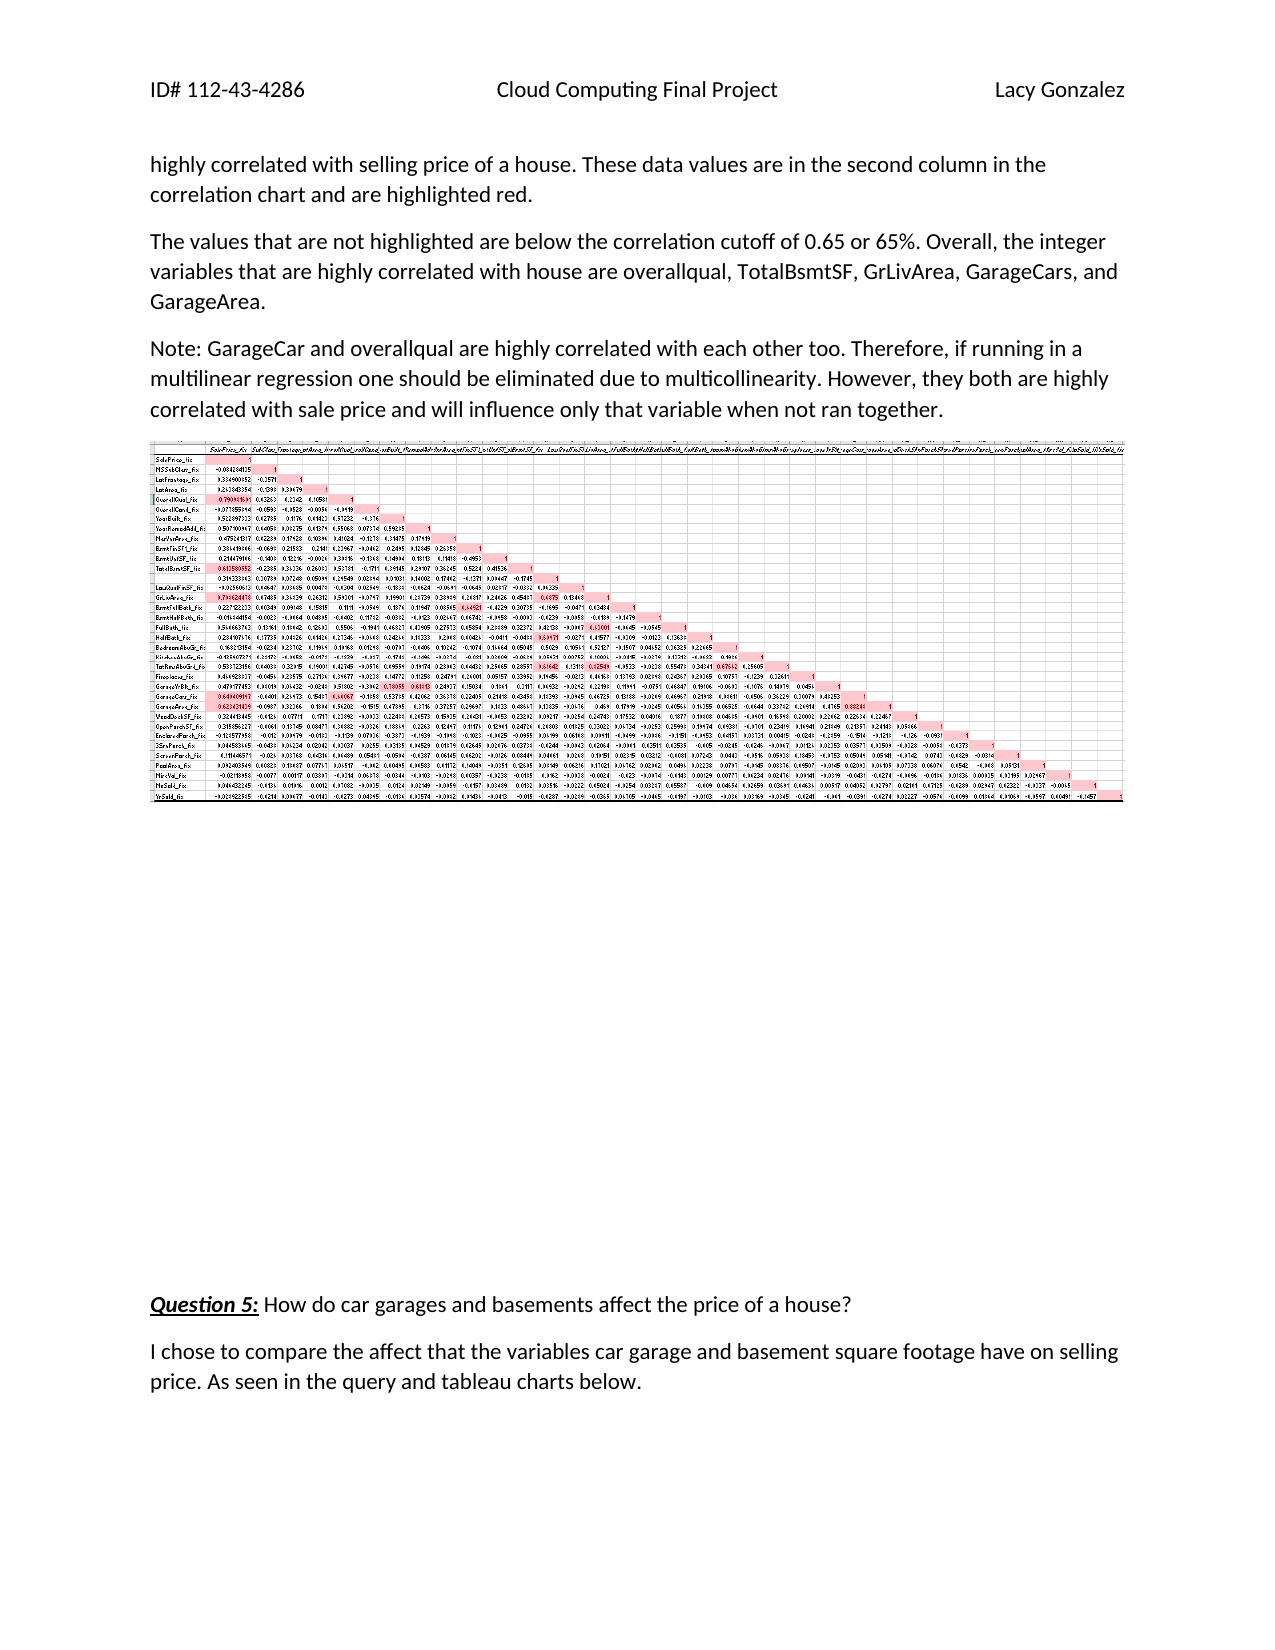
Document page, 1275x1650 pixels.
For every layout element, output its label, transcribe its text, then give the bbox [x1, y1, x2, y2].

text I chose to compare the affect that the variables car garage and basement square footage have on selling price. As seen in the query and tableau charts below. [150, 1337, 1125, 1395]
picture [150, 441, 1125, 803]
text highly correlated with selling price of a house. These data values are in the second column in the correlation chart and are highlighted red. [150, 150, 1125, 208]
text Question 5: How do car garages and basements affect the price of a house? [150, 1290, 1125, 1318]
text The values that are not highlighted are below the correlation cutoff of 0.65 or 65%. Overall, the integer variables that are highly correlated with house are overallqual, TotalBsmtSF, GrLivArea, GarageCars, and GarageArea. [150, 227, 1125, 316]
text Note: GarageCar and overallqual are highly correlated with each other too. Therefore, if running in a multilinear regression one should be eliminated due to multicollinearity. However, they both are highly correlated with sale price and will influence only that variable when not ran together. [150, 334, 1125, 423]
